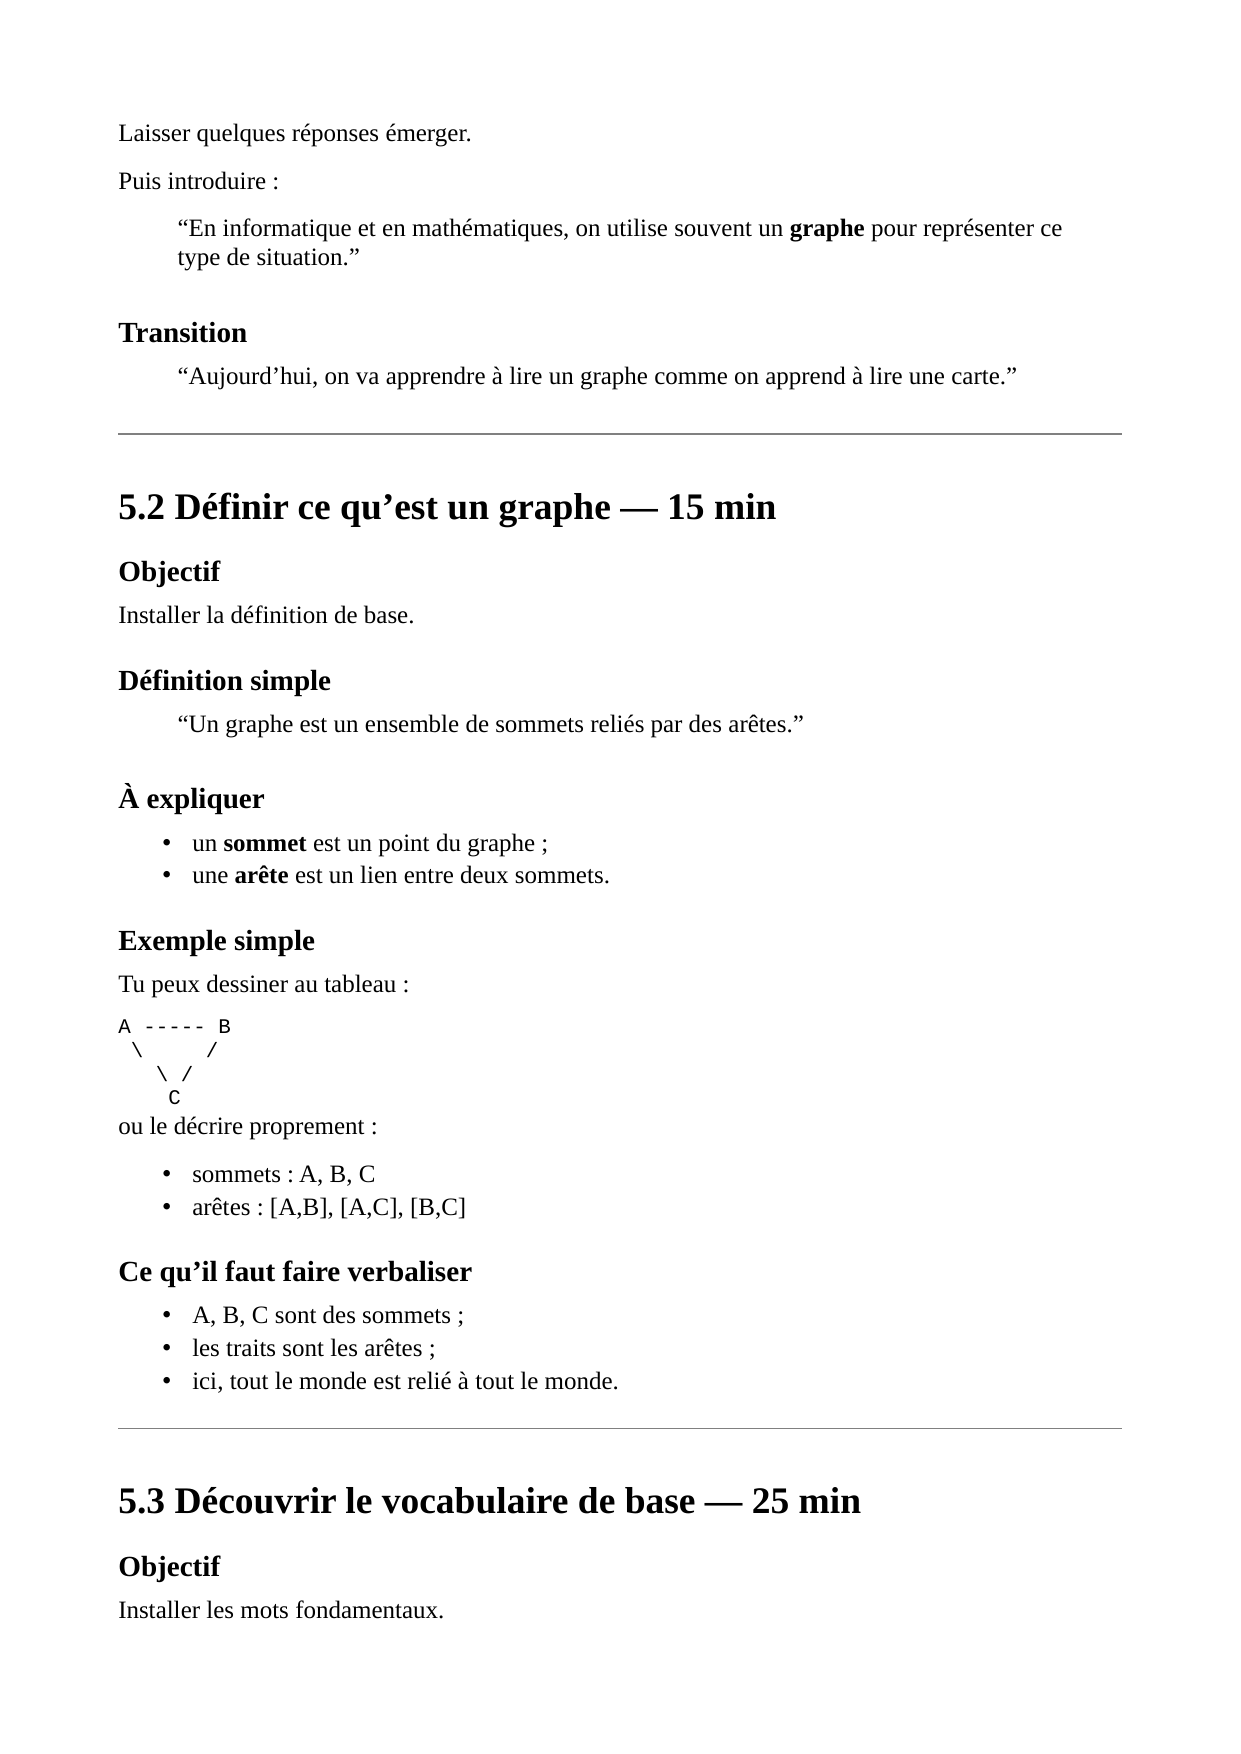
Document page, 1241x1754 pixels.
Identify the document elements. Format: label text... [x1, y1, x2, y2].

subtitle Définition simple [118, 663, 1122, 696]
text “Aujourd’hui, on va apprendre à lire un graphe comme on apprend à lire une carte.” [177, 361, 1063, 390]
text “Un graphe est un ensemble de sommets reliés par des arêtes.” [177, 709, 1063, 737]
list arêtes : [A,B], [A,C], [B,C] [162, 1192, 1122, 1220]
subtitle Transition [118, 315, 1122, 348]
list un sommet est un point du graphe ; [162, 828, 1122, 856]
text Laisser quelques réponses émerger. [118, 118, 1122, 147]
subtitle 5.2 Définir ce qu’est un graphe — 15 min [118, 484, 1122, 527]
text A ----- B [118, 1016, 1122, 1040]
subtitle Objectif [118, 1549, 1122, 1582]
list les traits sont les arêtes ; [162, 1333, 1122, 1362]
list sommets : A, B, C [162, 1159, 1122, 1187]
subtitle 5.3 Découvrir le vocabulaire de base — 25 min [118, 1479, 1122, 1522]
subtitle Objectif [118, 554, 1122, 588]
list A, B, C sont des sommets ; [162, 1300, 1122, 1329]
list ici, tout le monde est relié à tout le monde. [162, 1366, 1122, 1395]
subtitle À expliquer [118, 782, 1122, 815]
text Tu peux dessiner au tableau : [118, 969, 1122, 998]
text \ / [118, 1064, 1122, 1087]
text C [118, 1087, 1122, 1111]
text ou le décrire proprement : [118, 1111, 1122, 1140]
subtitle Exemple simple [118, 923, 1122, 956]
text Installer les mots fondamentaux. [118, 1595, 1122, 1624]
list une arête est un lien entre deux sommets. [162, 861, 1122, 889]
text “En informatique et en mathématiques, on utilise souvent un graphe pour représenter ce type de situation.” [177, 213, 1063, 271]
subtitle Ce qu’il faut faire verbaliser [118, 1254, 1122, 1287]
text Puis introduire : [118, 166, 1122, 194]
text Installer la définition de base. [118, 601, 1122, 629]
text \ / [118, 1040, 1122, 1064]
